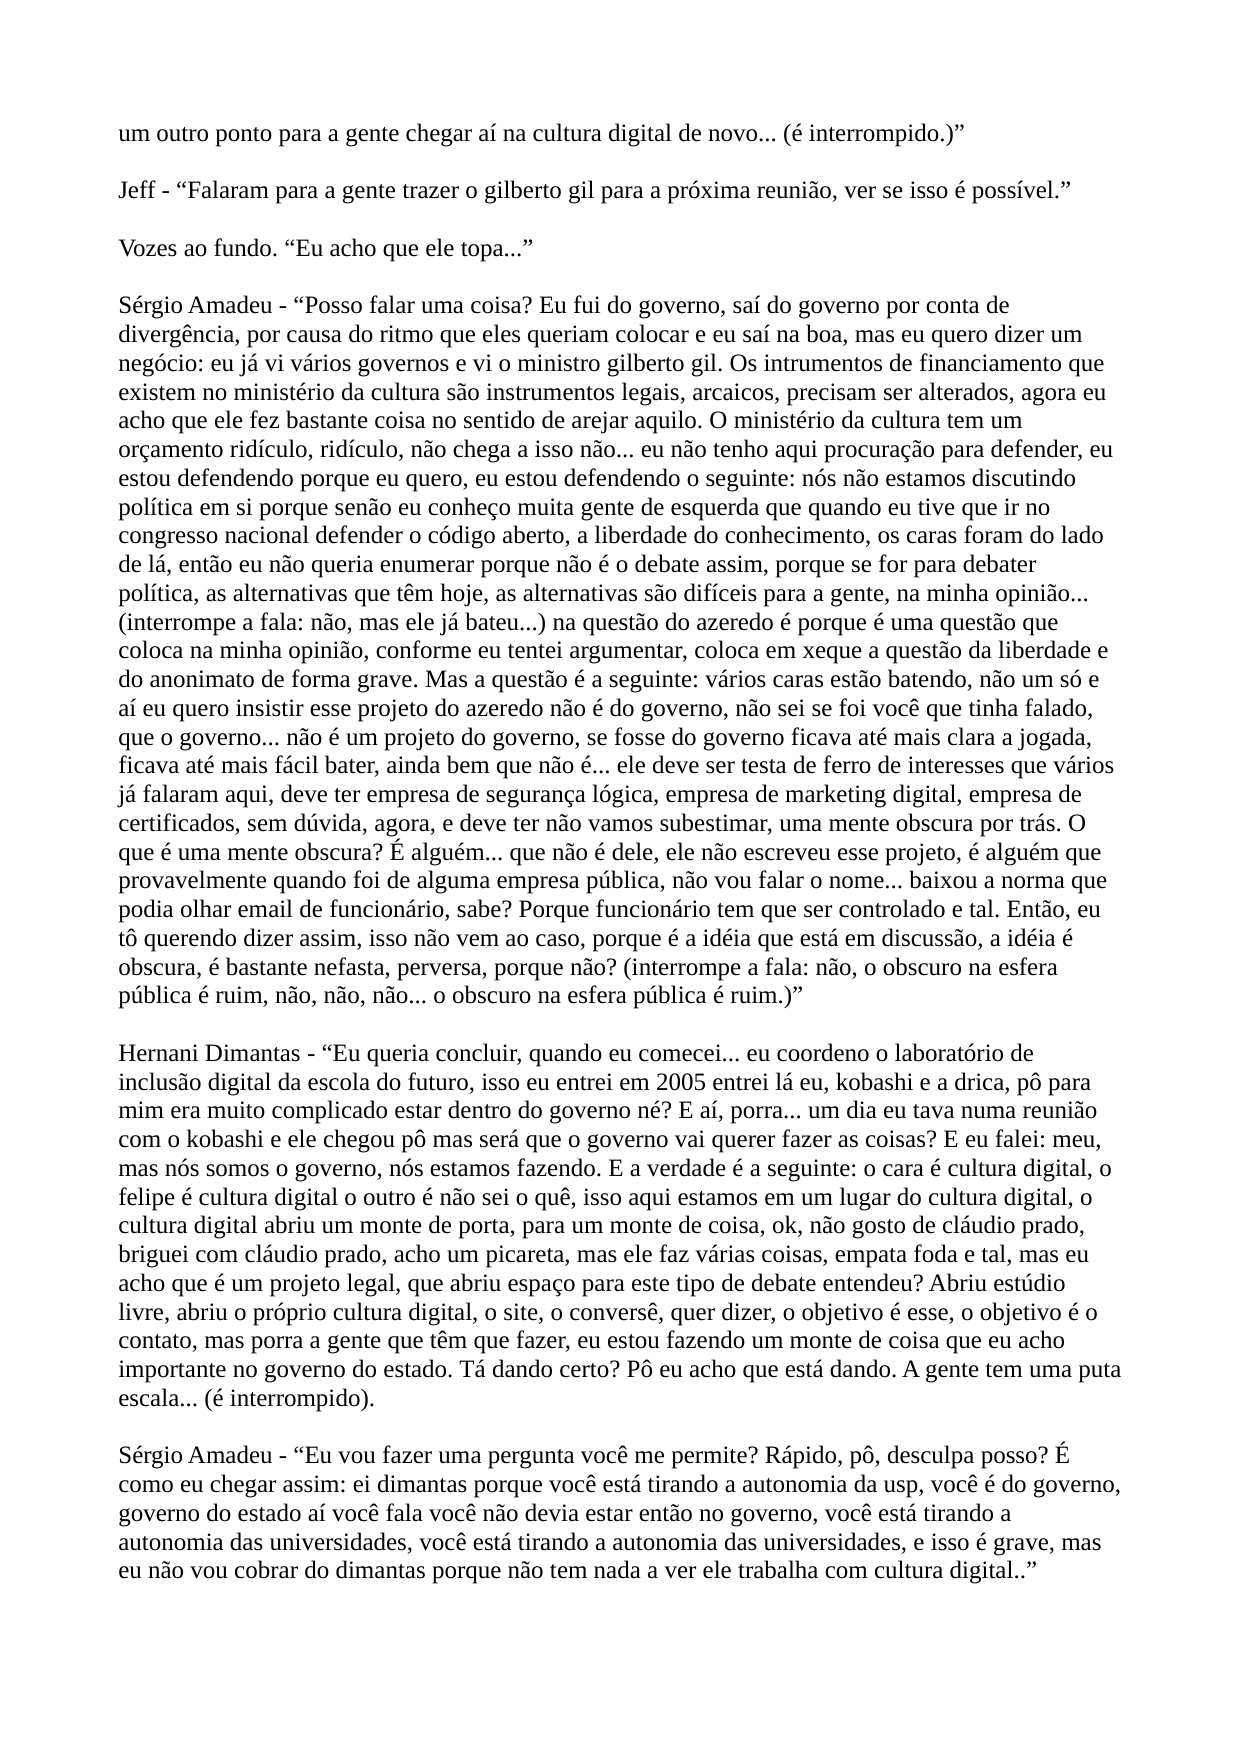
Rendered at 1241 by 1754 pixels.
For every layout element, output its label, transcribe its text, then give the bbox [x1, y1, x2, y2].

text Hernani Dimantas - “Eu queria concluir, quando eu comecei... eu coordeno o laboratório de inclusão digital da escola do futuro, isso eu entrei em 2005 entrei lá eu, kobashi e a drica, pô para mim era muito complicado estar dentro do governo né? E aí, porra... um dia eu tava numa reunião com o kobashi e ele chegou pô mas será que o governo vai querer fazer as coisas? E eu falei: meu, mas nós somos o governo, nós estamos fazendo. E a verdade é a seguinte: o cara é cultura digital, o felipe é cultura digital o outro é não sei o quê, isso aqui estamos em um lugar do cultura digital, o cultura digital abriu um monte de porta, para um monte de coisa, ok, não gosto de cláudio prado, briguei com cláudio prado, acho um picareta, mas ele faz várias coisas, empata foda e tal, mas eu acho que é um projeto legal, que abriu espaço para este tipo de debate entendeu? Abriu estúdio livre, abriu o próprio cultura digital, o site, o conversê, quer dizer, o objetivo é esse, o objetivo é o contato, mas porra a gente que têm que fazer, eu estou fazendo um monte de coisa que eu acho importante no governo do estado. Tá dando certo? Pô eu acho que está dando. A gente tem uma puta escala... (é interrompido). [118, 1038, 1122, 1412]
text Sérgio Amadeu - “Posso falar uma coisa? Eu fui do governo, saí do governo por conta de divergência, por causa do ritmo que eles queriam colocar e eu saí na boa, mas eu quero dizer um negócio: eu já vi vários governos e vi o ministro gilberto gil. Os intrumentos de financiamento que existem no ministério da cultura são instrumentos legais, arcaicos, precisam ser alterados, agora eu acho que ele fez bastante coisa no sentido de arejar aquilo. O ministério da cultura tem um orçamento ridículo, ridículo, não chega a isso não... eu não tenho aqui procuração para defender, eu estou defendendo porque eu quero, eu estou defendendo o seguinte: nós não estamos discutindo política em si porque senão eu conheço muita gente de esquerda que quando eu tive que ir no congresso nacional defender o código aberto, a liberdade do conhecimento, os caras foram do lado de lá, então eu não queria enumerar porque não é o debate assim, porque se for para debater política, as alternativas que têm hoje, as alternativas são difíceis para a gente, na minha opinião... (interrompe a fala: não, mas ele já bateu...) na questão do azeredo é porque é uma questão que coloca na minha opinião, conforme eu tentei argumentar, coloca em xeque a questão da liberdade e do anonimato de forma grave. Mas a questão é a seguinte: vários caras estão batendo, não um só e aí eu quero insistir esse projeto do azeredo não é do governo, não sei se foi você que tinha falado, que o governo... não é um projeto do governo, se fosse do governo ficava até mais clara a jogada, ficava até mais fácil bater, ainda bem que não é... ele deve ser testa de ferro de interesses que vários já falaram aqui, deve ter empresa de segurança lógica, empresa de marketing digital, empresa de certificados, sem dúvida, agora, e deve ter não vamos subestimar, uma mente obscura por trás. O que é uma mente obscura? É alguém... que não é dele, ele não escreveu esse projeto, é alguém que provavelmente quando foi de alguma empresa pública, não vou falar o nome... baixou a norma que podia olhar email de funcionário, sabe? Porque funcionário tem que ser controlado e tal. Então, eu tô querendo dizer assim, isso não vem ao caso, porque é a idéia que está em discussão, a idéia é obscura, é bastante nefasta, perversa, porque não? (interrompe a fala: não, o obscuro na esfera pública é ruim, não, não, não... o obscuro na esfera pública é ruim.)” [118, 291, 1122, 1009]
text Jeff - “Falaram para a gente trazer o gilberto gil para a próxima reunião, ver se isso é possível.” [118, 176, 1122, 204]
text um outro ponto para a gente chegar aí na cultura digital de novo... (é interrompido.)” [118, 118, 1122, 147]
text Vozes ao fundo. “Eu acho que ele topa...” [118, 233, 1122, 262]
text Sérgio Amadeu - “Eu vou fazer uma pergunta você me permite? Rápido, pô, desculpa posso? É como eu chegar assim: ei dimantas porque você está tirando a autonomia da usp, você é do governo, governo do estado aí você fala você não devia estar então no governo, você está tirando a autonomia das universidades, você está tirando a autonomia das universidades, e isso é grave, mas eu não vou cobrar do dimantas porque não tem nada a ver ele trabalha com cultura digital..” [118, 1441, 1122, 1584]
